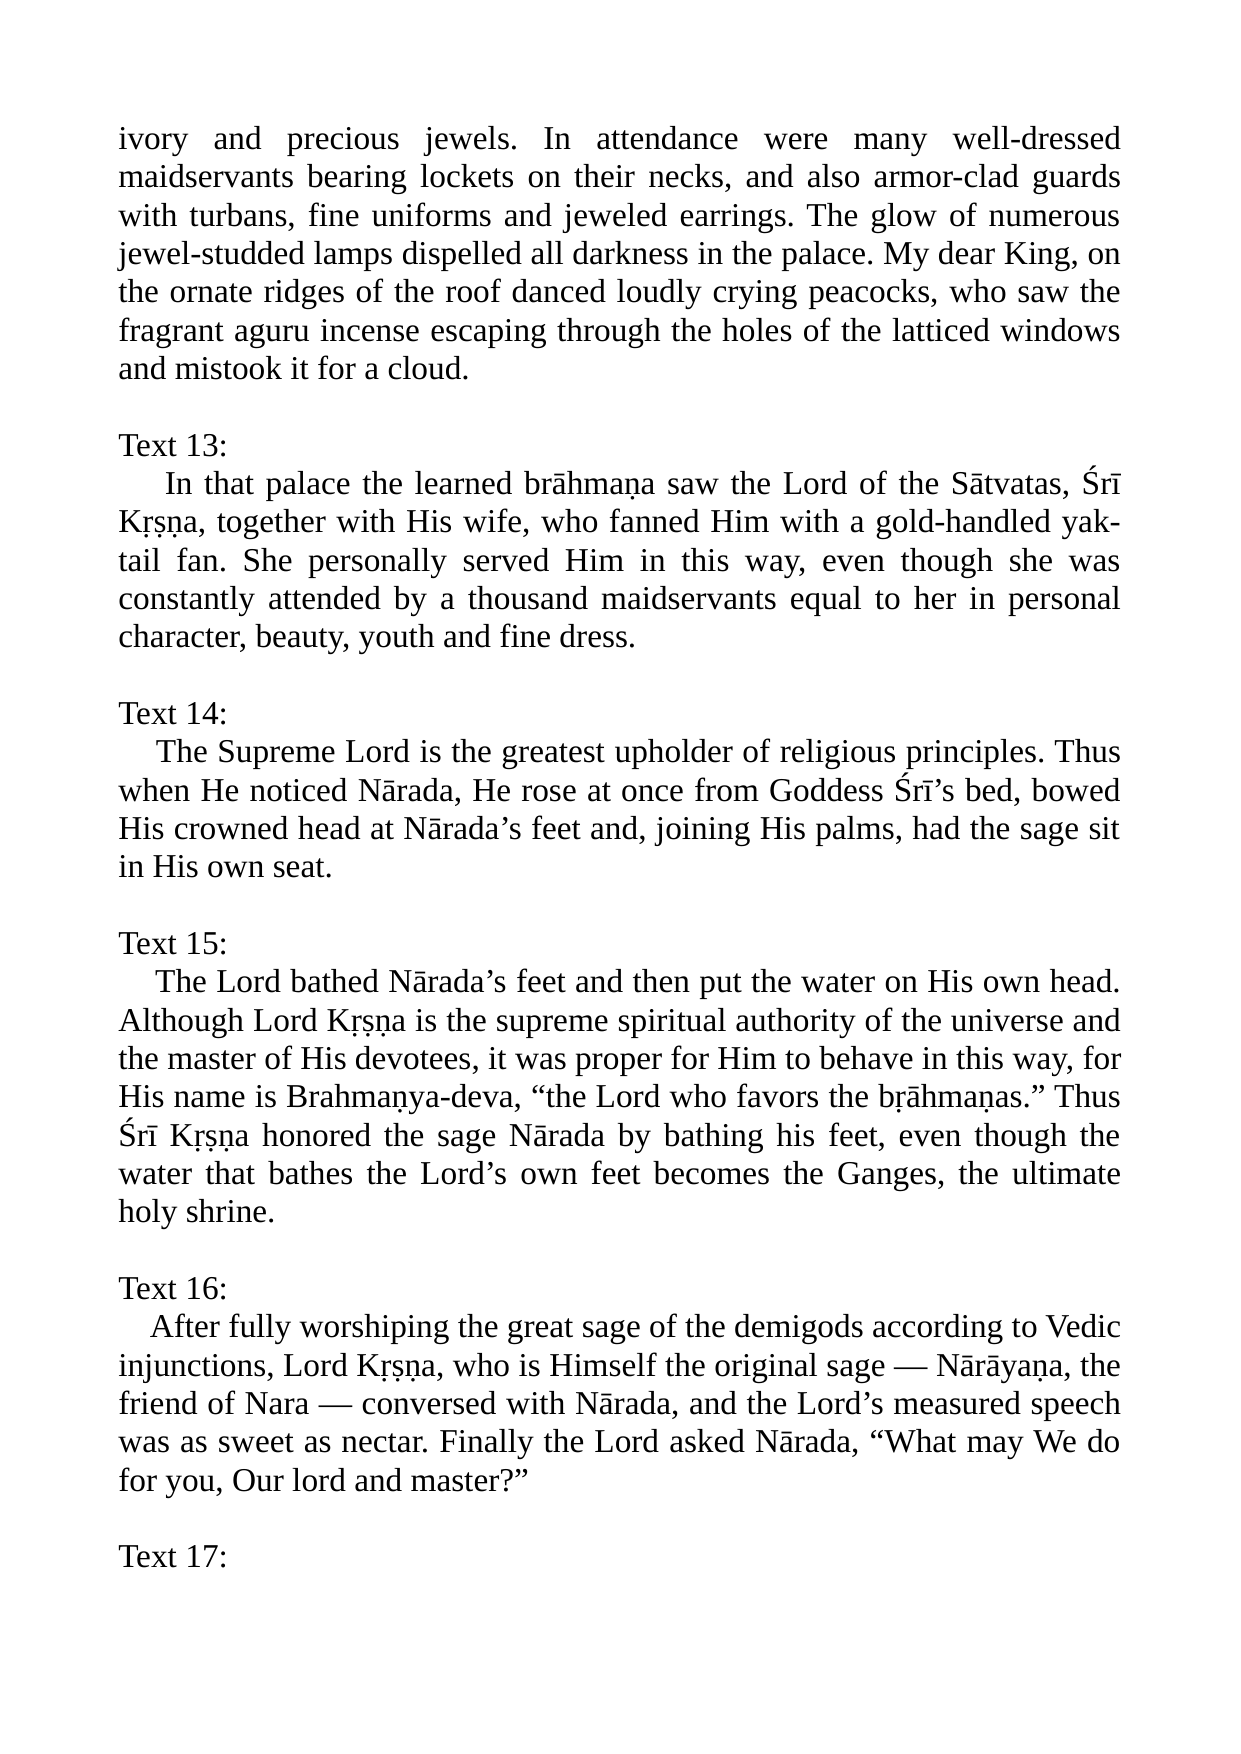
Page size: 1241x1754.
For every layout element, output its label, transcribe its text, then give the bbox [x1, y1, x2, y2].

text Text 17: [118, 1536, 1122, 1575]
text After fully worshiping the great sage of the demigods according to Vedic injunctions, Lord Kṛṣṇa, who is Himself the original sage — Nārāyaṇa, the friend of Nara — conversed with Nārada, and the Lord’s measured speech was as sweet as nectar. Finally the Lord asked Nārada, “What may We do for you, Our lord and master?” [118, 1306, 1122, 1498]
text Text 13: [118, 425, 1122, 463]
text Text 16: [118, 1268, 1122, 1306]
text Text 15: [118, 923, 1122, 961]
text The Lord bathed Nārada’s feet and then put the water on His own head. Although Lord Kṛṣṇa is the supreme spiritual authority of the universe and the master of His devotees, it was proper for Him to behave in this way, for His name is Brahmaṇya-deva, “the Lord who favors the bṛāhmaṇas.” Thus Śrī Kṛṣṇa honored the sage Nārada by bathing his feet, even though the water that bathes the Lord’s own feet becomes the Ganges, the ultimate holy shrine. [118, 961, 1122, 1230]
text Text 14: [118, 693, 1122, 731]
text ivory and precious jewels. In attendance were many well-dressed maidservants bearing lockets on their necks, and also armor-clad guards with turbans, fine uniforms and jeweled earrings. The glow of numerous jewel-studded lamps dispelled all darkness in the palace. My dear King, on the ornate ridges of the roof danced loudly crying peacocks, who saw the fragrant aguru incense escaping through the holes of the latticed windows and mistook it for a cloud. [118, 118, 1122, 386]
text In that palace the learned brāhmaṇa saw the Lord of the Sātvatas, Śrī Kṛṣṇa, together with His wife, who fanned Him with a gold-handled yak-tail fan. She personally served Him in this way, even though she was constantly attended by a thousand maidservants equal to her in personal character, beauty, youth and fine dress. [118, 463, 1122, 655]
text The Supreme Lord is the greatest upholder of religious principles. Thus when He noticed Nārada, He rose at once from Goddess Śrī’s bed, bowed His crowned head at Nārada’s feet and, joining His palms, had the sage sit in His own seat. [118, 731, 1122, 885]
